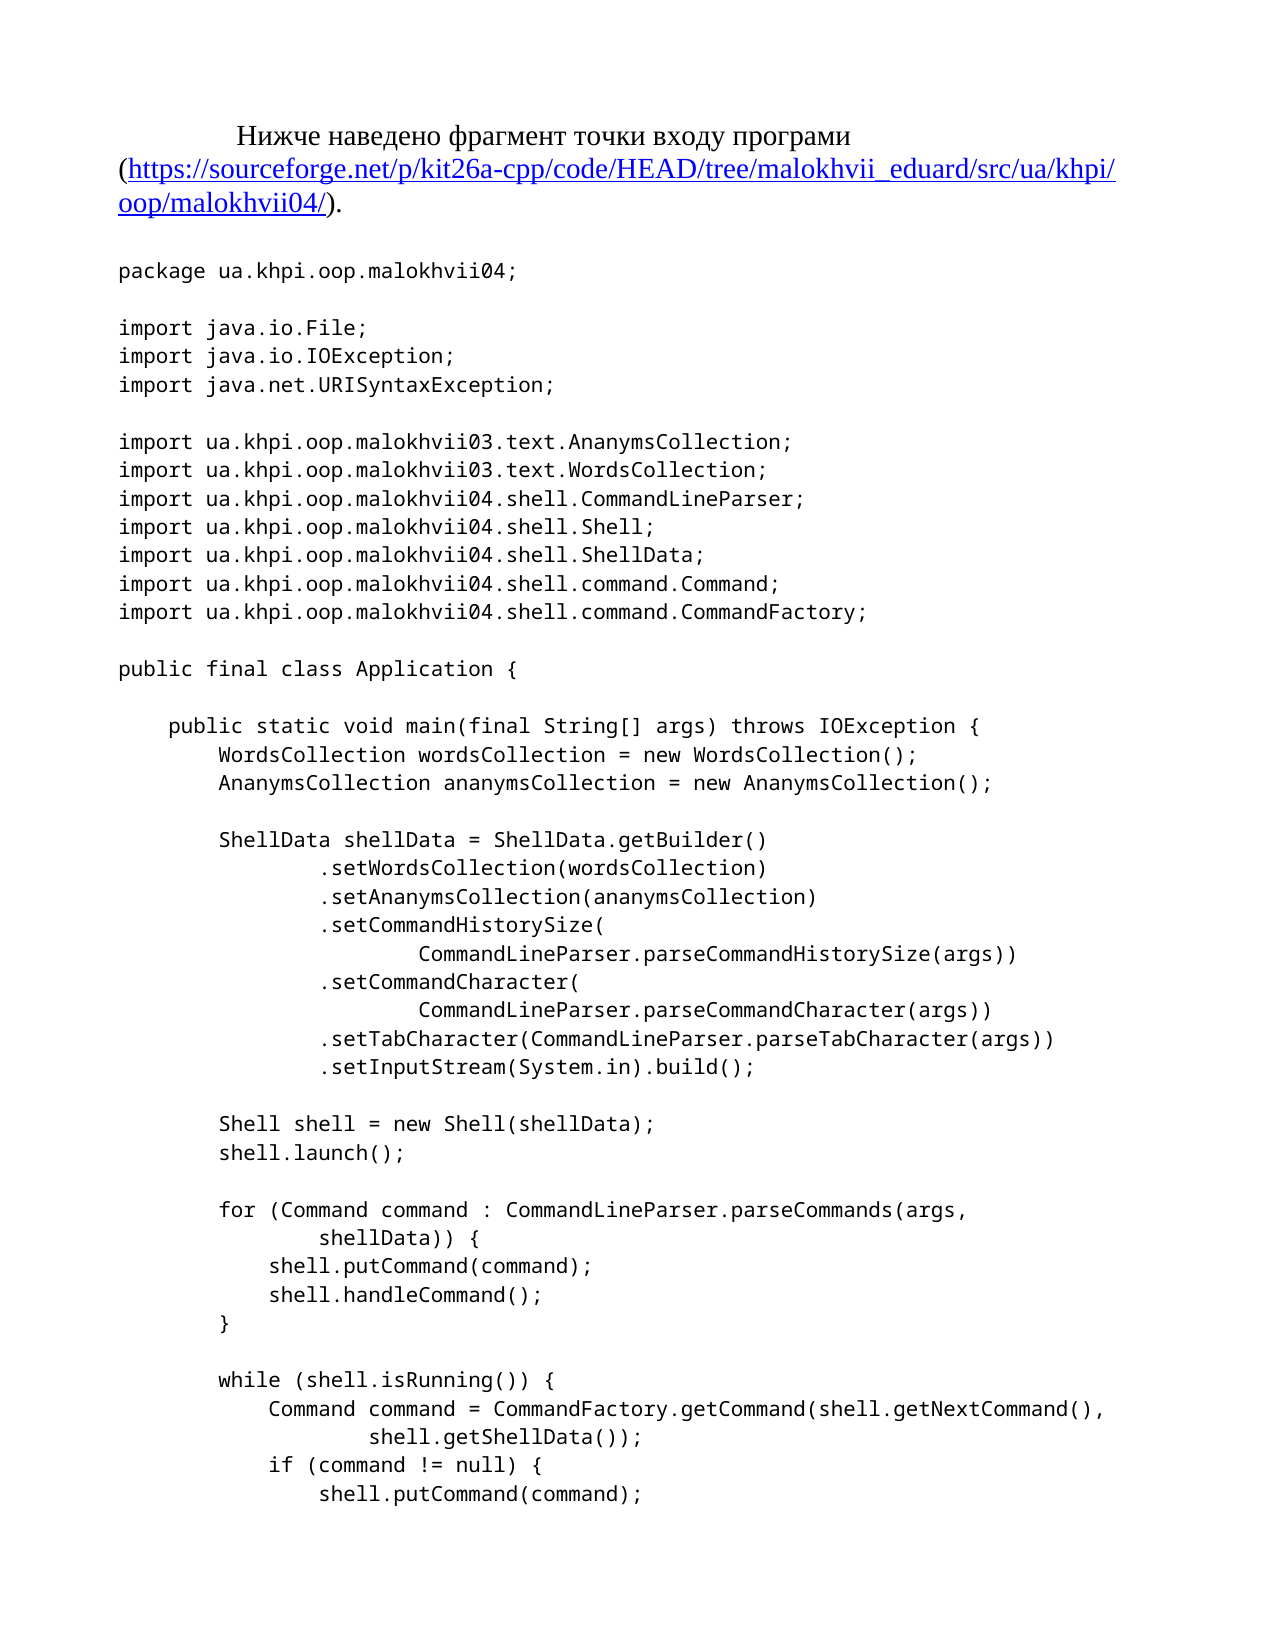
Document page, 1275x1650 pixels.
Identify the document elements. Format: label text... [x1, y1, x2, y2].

text ShellData shellData = ShellData.getBuilder() [118, 825, 1157, 853]
text public static void main(final String[] args) throws IOException { [118, 711, 1157, 740]
text import ua.khpi.oop.malokhvii04.shell.command.Command; [118, 569, 1157, 597]
text shell.launch(); [118, 1138, 1157, 1166]
text Нижче наведено фрагмент точки входу програми (https://sourceforge.net/p/kit26a-cpp/code/HEAD/tree/malokhvii_eduard/src/ua/khpi/oop/malokhvii04/). [118, 118, 1157, 219]
text import ua.khpi.oop.malokhvii04.shell.CommandLineParser; [118, 484, 1157, 512]
text shell.getShellData()); [118, 1422, 1157, 1451]
text CommandLineParser.parseCommandCharacter(args)) [118, 996, 1157, 1024]
text shell.putCommand(command); [118, 1479, 1157, 1507]
text .setCommandCharacter( [118, 967, 1157, 996]
text import java.net.URISyntaxException; [118, 370, 1157, 398]
text .setWordsCollection(wordsCollection) [118, 853, 1157, 882]
text AnanymsCollection ananymsCollection = new AnanymsCollection(); [118, 768, 1157, 797]
text WordsCollection wordsCollection = new WordsCollection(); [118, 740, 1157, 768]
text shell.putCommand(command); [118, 1252, 1157, 1280]
text for (Command command : CommandLineParser.parseCommands(args, [118, 1195, 1157, 1223]
text shellData)) { [118, 1223, 1157, 1252]
text } [118, 1308, 1157, 1337]
text import java.io.IOException; [118, 342, 1157, 370]
text import ua.khpi.oop.malokhvii04.shell.Shell; [118, 512, 1157, 541]
text CommandLineParser.parseCommandHistorySize(args)) [118, 939, 1157, 967]
text .setCommandHistorySize( [118, 910, 1157, 939]
text Command command = CommandFactory.getCommand(shell.getNextCommand(), [118, 1394, 1157, 1422]
text .setAnanymsCollection(ananymsCollection) [118, 882, 1157, 910]
text .setInputStream(System.in).build(); [118, 1052, 1157, 1081]
text while (shell.isRunning()) { [118, 1365, 1157, 1394]
text shell.handleCommand(); [118, 1280, 1157, 1308]
text .setTabCharacter(CommandLineParser.parseTabCharacter(args)) [118, 1024, 1157, 1052]
text import ua.khpi.oop.malokhvii03.text.AnanymsCollection; [118, 427, 1157, 455]
text import java.io.File; [118, 313, 1157, 342]
text Shell shell = new Shell(shellData); [118, 1109, 1157, 1138]
text import ua.khpi.oop.malokhvii04.shell.command.CommandFactory; [118, 597, 1157, 626]
text package ua.khpi.oop.malokhvii04; [118, 256, 1157, 285]
text import ua.khpi.oop.malokhvii03.text.WordsCollection; [118, 455, 1157, 484]
text public final class Application { [118, 654, 1157, 683]
text if (command != null) { [118, 1451, 1157, 1479]
text import ua.khpi.oop.malokhvii04.shell.ShellData; [118, 541, 1157, 569]
